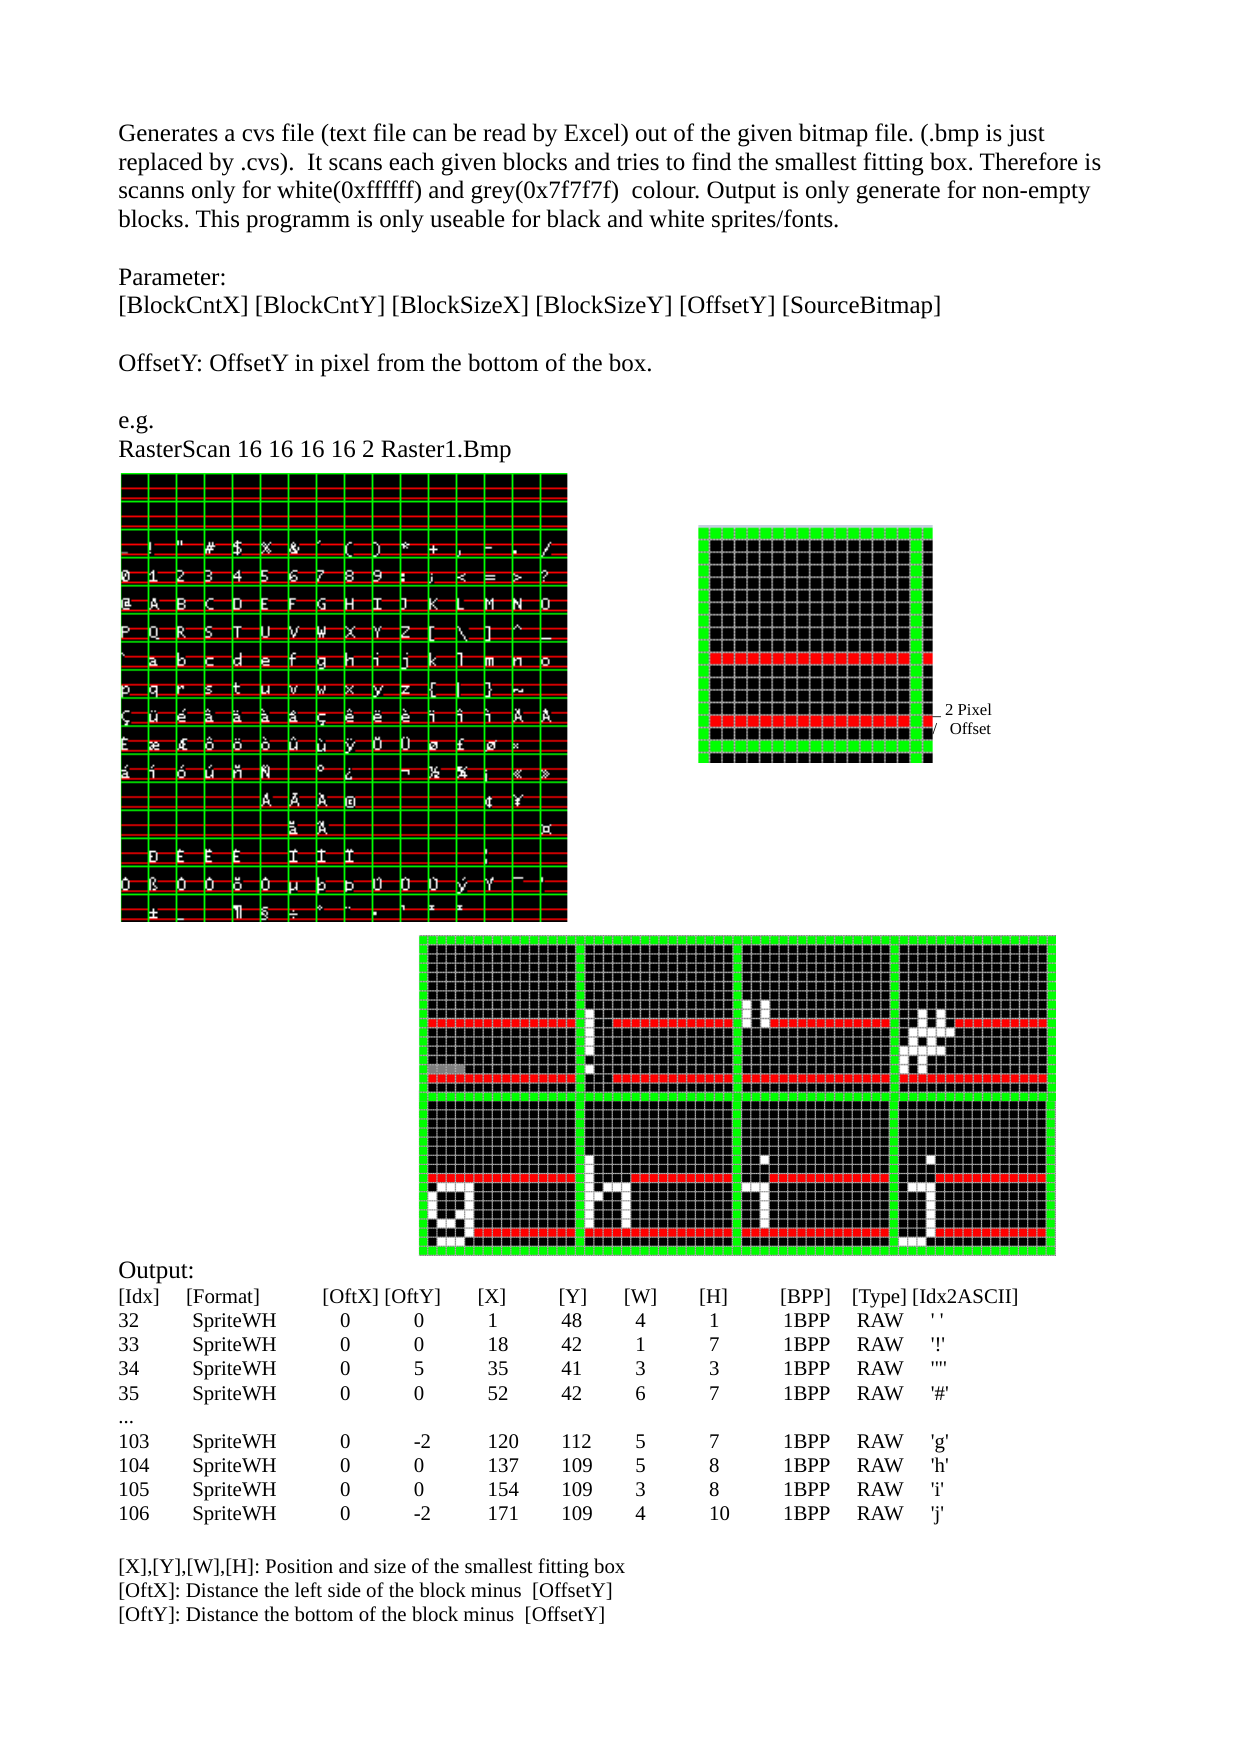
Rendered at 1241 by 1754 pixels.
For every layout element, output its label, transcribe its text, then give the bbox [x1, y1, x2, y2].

text RasterScan 16 16 16 16 2 Raster1.Bmp [118, 434, 1122, 463]
picture [120, 473, 568, 922]
text [Idx] [Format] [OftX] [OftY] [X] [Y] [W] [H] [BPP] [Type] [Idx2ASCII] [118, 1284, 1122, 1308]
text [OftX]: Distance the left side of the block minus [OffsetY] [118, 1578, 1122, 1602]
text 104 SpriteWH 0 0 137 109 5 8 1BPP RAW 'h' [118, 1453, 1122, 1477]
text [X],[Y],[W],[H]: Position and size of the smallest fitting box [118, 1553, 1122, 1578]
text 103 SpriteWH 0 -2 120 112 5 7 1BPP RAW 'g' [118, 1428, 1122, 1453]
text 33 SpriteWH 0 0 18 42 1 7 1BPP RAW '!' [118, 1332, 1122, 1356]
text ... [118, 1404, 1122, 1428]
text Output: [118, 463, 1122, 1284]
text 105 SpriteWH 0 0 154 109 3 8 1BPP RAW 'i' [118, 1477, 1122, 1501]
text [OftY]: Distance the bottom of the block minus [OffsetY] [118, 1602, 1122, 1626]
text e.g. [118, 406, 1122, 434]
text 35 SpriteWH 0 0 52 42 6 7 1BPP RAW '#' [118, 1380, 1122, 1404]
text 106 SpriteWH 0 -2 171 109 4 10 1BPP RAW 'j' [118, 1501, 1122, 1525]
text Generates a cvs file (text file can be read by Excel) out of the given bitmap file. (.bmp is just replaced by .cvs). It scans each given blocks and tries to find the smallest fitting box. Therefore is scanns only for white(0xffffff) and grey(0x7f7f7f) colour. Output is only generate for non-empty blocks. This programm is only useable for black and white sprites/fonts. [118, 118, 1122, 233]
picture [698, 525, 933, 763]
text Parameter: [118, 262, 1122, 291]
picture [418, 935, 1056, 1256]
text OffsetY: OffsetY in pixel from the bottom of the box. [118, 348, 1122, 377]
text 32 SpriteWH 0 0 1 48 4 1 1BPP RAW ' ' [118, 1308, 1122, 1332]
text 34 SpriteWH 0 5 35 41 3 3 1BPP RAW '"' [118, 1356, 1122, 1380]
text [BlockCntX] [BlockCntY] [BlockSizeX] [BlockSizeY] [OffsetY] [SourceBitmap] [118, 291, 1122, 319]
